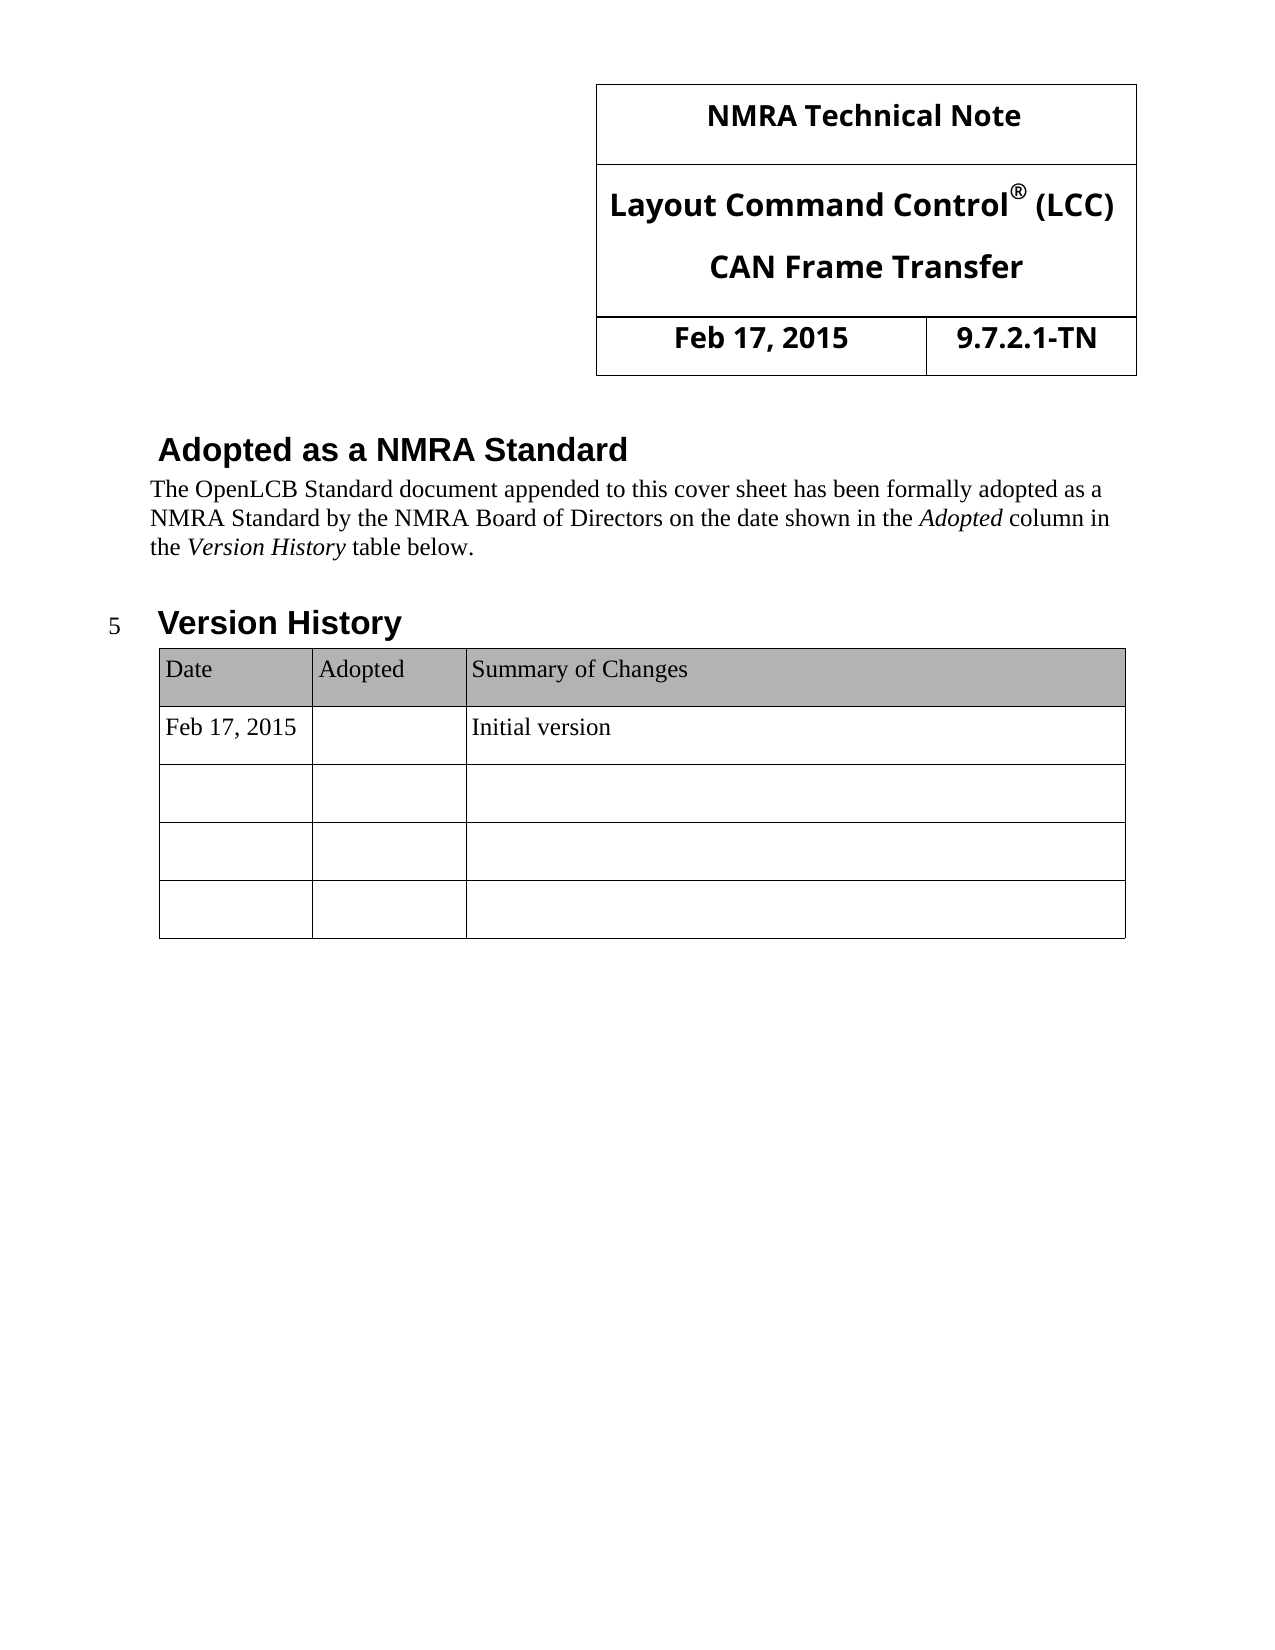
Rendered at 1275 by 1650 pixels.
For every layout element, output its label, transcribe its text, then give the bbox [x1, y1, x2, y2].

subtitle Version History [112, 603, 1125, 642]
table_header Summary of Changes [467, 649, 1125, 706]
table_cell Feb 17, 2015 [160, 707, 312, 764]
table_header Date [160, 649, 312, 706]
table_cell [467, 765, 1125, 822]
subtitle Adopted as a NMRA Standard [112, 430, 1125, 468]
table_cell [160, 881, 312, 938]
table_cell [467, 823, 1125, 880]
table_cell [160, 823, 312, 880]
table_cell [313, 823, 466, 880]
table_header Adopted [313, 649, 466, 706]
table_cell Initial version [467, 707, 1125, 764]
table_cell [313, 881, 466, 938]
table_cell [313, 765, 466, 822]
text The OpenLCB Standard document appended to this cover sheet has been formally adopted as a NMRA Standard by the NMRA Board of Directors on the date shown in the Adopted column in the Version History table below. [150, 474, 1125, 561]
table_cell [313, 707, 466, 764]
table_cell [160, 765, 312, 822]
table_cell [467, 881, 1125, 938]
